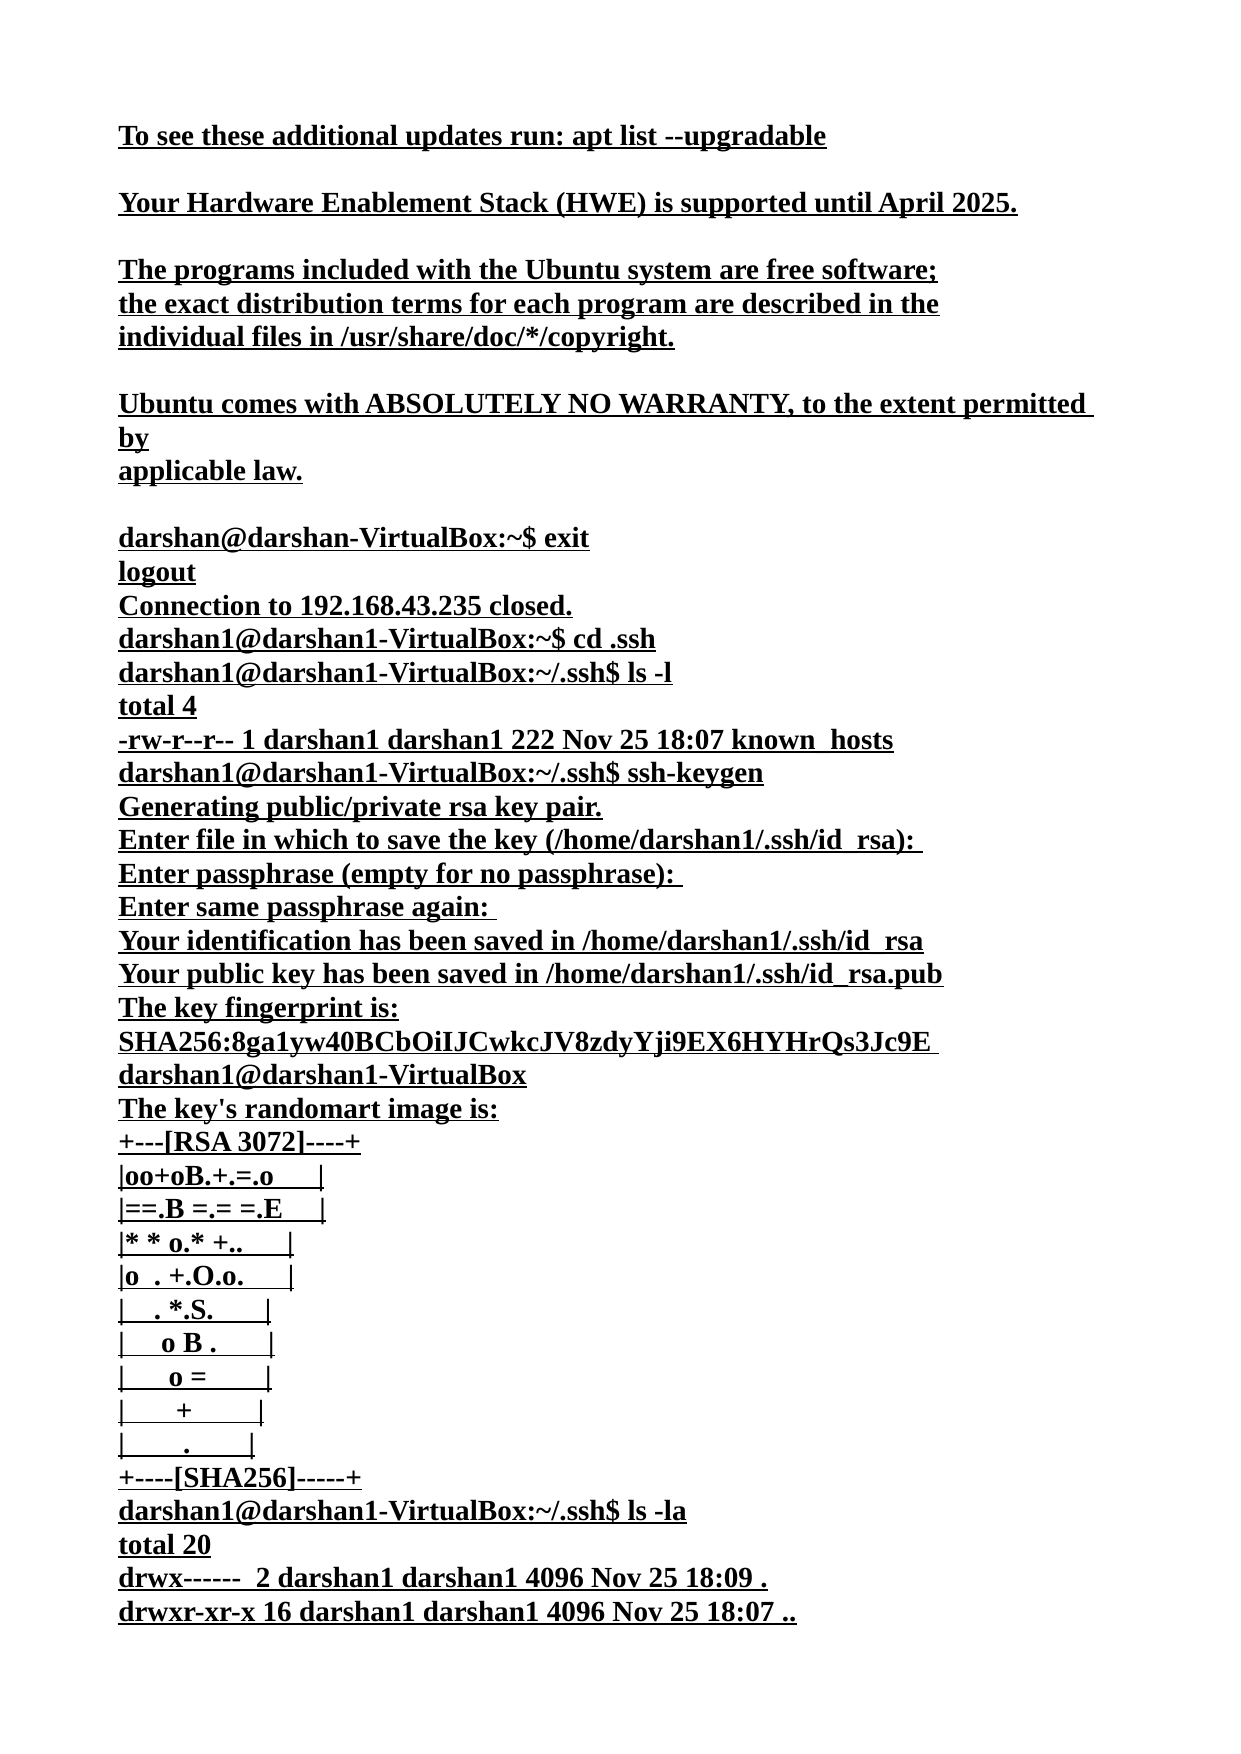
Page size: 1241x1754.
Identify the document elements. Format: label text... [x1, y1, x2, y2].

text The key's randomart image is: [118, 1091, 1122, 1124]
text -rw-r--r-- 1 darshan1 darshan1 222 Nov 25 18:07 known_hosts [118, 722, 1122, 755]
text applicable law. [118, 453, 1122, 487]
text Generating public/private rsa key pair. [118, 789, 1122, 822]
text darshan1@darshan1-VirtualBox:~/.ssh$ ls -l [118, 655, 1122, 688]
text | o = | [118, 1359, 1122, 1393]
text total 20 [118, 1527, 1122, 1560]
text Your identification has been saved in /home/darshan1/.ssh/id_rsa [118, 923, 1122, 957]
text darshan1@darshan1-VirtualBox:~/.ssh$ ssh-keygen [118, 755, 1122, 789]
text Enter file in which to save the key (/home/darshan1/.ssh/id_rsa): [118, 822, 1122, 856]
text individual files in /usr/share/doc/*/copyright. [118, 319, 1122, 353]
text drwxr-xr-x 16 darshan1 darshan1 4096 Nov 25 18:07 .. [118, 1594, 1122, 1627]
text | . | [118, 1426, 1122, 1460]
text +----[SHA256]-----+ [118, 1460, 1122, 1493]
text Ubuntu comes with ABSOLUTELY NO WARRANTY, to the extent permitted by [118, 386, 1122, 453]
text Enter passphrase (empty for no passphrase): [118, 856, 1122, 889]
text The key fingerprint is: [118, 990, 1122, 1024]
text |==.B =.= =.E | [118, 1191, 1122, 1225]
text +---[RSA 3072]----+ [118, 1124, 1122, 1158]
text darshan@darshan-VirtualBox:~$ exit [118, 521, 1122, 554]
text Your public key has been saved in /home/darshan1/.ssh/id_rsa.pub [118, 957, 1122, 990]
text total 4 [118, 688, 1122, 722]
text | + | [118, 1393, 1122, 1426]
text To see these additional updates run: apt list --upgradable [118, 118, 1122, 152]
text The programs included with the Ubuntu system are free software; [118, 252, 1122, 286]
text Your Hardware Enablement Stack (HWE) is supported until April 2025. [118, 185, 1122, 219]
text | . *.S. | [118, 1292, 1122, 1326]
text drwx------ 2 darshan1 darshan1 4096 Nov 25 18:09 . [118, 1560, 1122, 1594]
text logout [118, 554, 1122, 588]
text | o B . | [118, 1326, 1122, 1359]
text |oo+oB.+.=.o | [118, 1158, 1122, 1191]
text the exact distribution terms for each program are described in the [118, 286, 1122, 319]
text Connection to 192.168.43.235 closed. [118, 588, 1122, 621]
text Enter same passphrase again: [118, 889, 1122, 923]
text SHA256:8ga1yw40BCbOiIJCwkcJV8zdyYji9EX6HYHrQs3Jc9E darshan1@darshan1-VirtualBox [118, 1024, 1122, 1091]
text |* * o.* +.. | [118, 1225, 1122, 1258]
text darshan1@darshan1-VirtualBox:~$ cd .ssh [118, 621, 1122, 655]
text darshan1@darshan1-VirtualBox:~/.ssh$ ls -la [118, 1493, 1122, 1527]
text |o . +.O.o. | [118, 1258, 1122, 1292]
